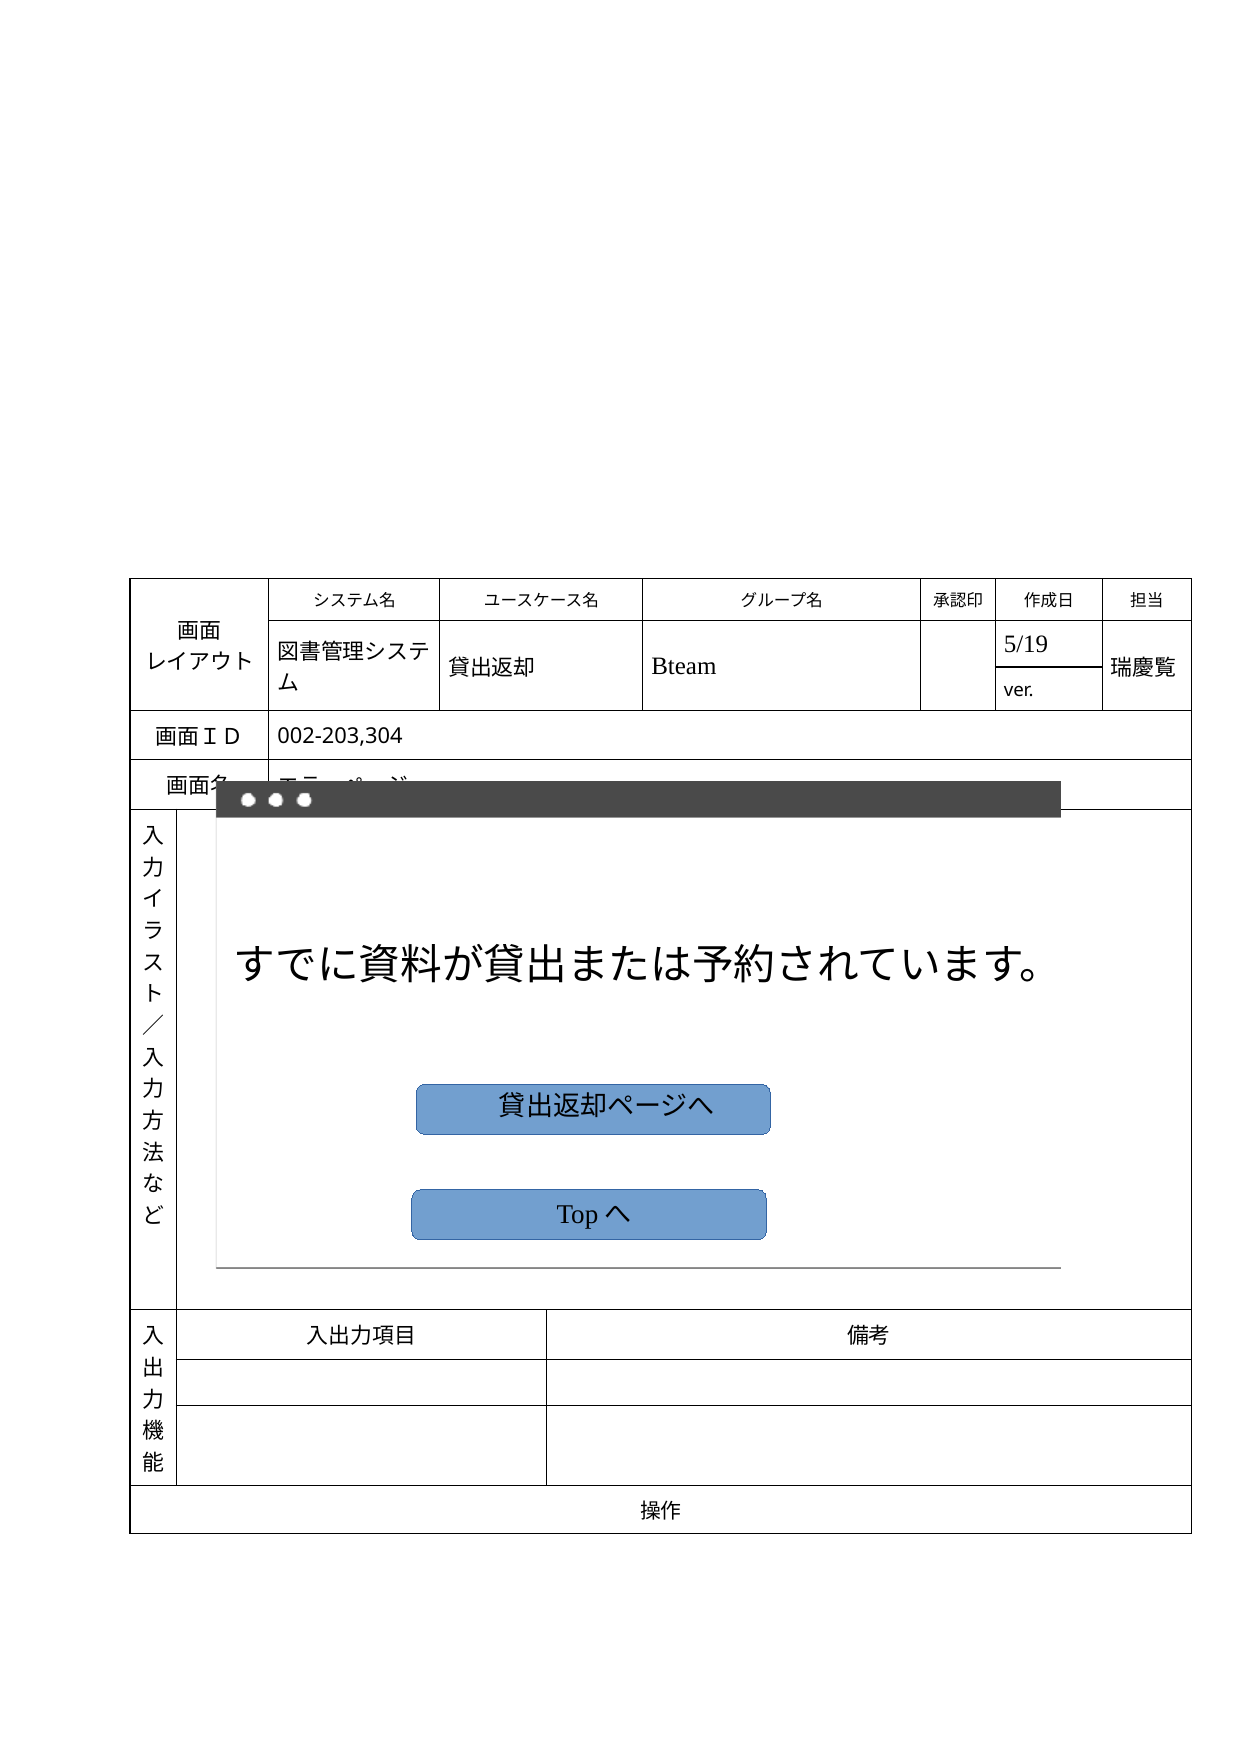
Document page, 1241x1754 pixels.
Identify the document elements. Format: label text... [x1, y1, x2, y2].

table_header ユースケース名 [440, 579, 642, 620]
table_header 作成日 [996, 579, 1102, 620]
table_cell 002-203,304 [269, 711, 1191, 759]
table_cell 瑞慶覧 [1103, 621, 1191, 710]
table_cell 画面ＩＤ [131, 711, 268, 759]
table_cell [177, 1406, 546, 1485]
table_cell 図書管理システム [269, 621, 439, 710]
table_cell 入出力機能 [131, 1310, 176, 1485]
table_header グループ名 [643, 579, 920, 620]
table_cell 貸出返却 [440, 621, 642, 710]
table_header システム名 [269, 579, 439, 620]
table_header 担当 [1103, 579, 1191, 620]
table_cell 備考 [547, 1310, 1191, 1358]
table_cell 操作 [131, 1486, 1191, 1533]
table_cell [547, 1360, 1191, 1405]
table_cell Bteam [643, 621, 920, 710]
table_cell 入出力項目 [177, 1310, 546, 1358]
table_cell 画面名 [131, 760, 268, 808]
table_header 承認印 [921, 579, 995, 620]
table_header 画面 レイアウト [131, 579, 268, 710]
picture [215, 781, 1061, 1273]
table_cell エラーページ [269, 760, 1191, 808]
table_cell [547, 1406, 1191, 1485]
table_cell ver. [996, 668, 1102, 710]
table_cell 入力イラスト／入力方法など [131, 810, 176, 1309]
table_cell 5/19 [996, 621, 1102, 666]
table_cell [177, 1360, 546, 1405]
table_cell [921, 621, 995, 710]
table_cell [177, 810, 1191, 1309]
